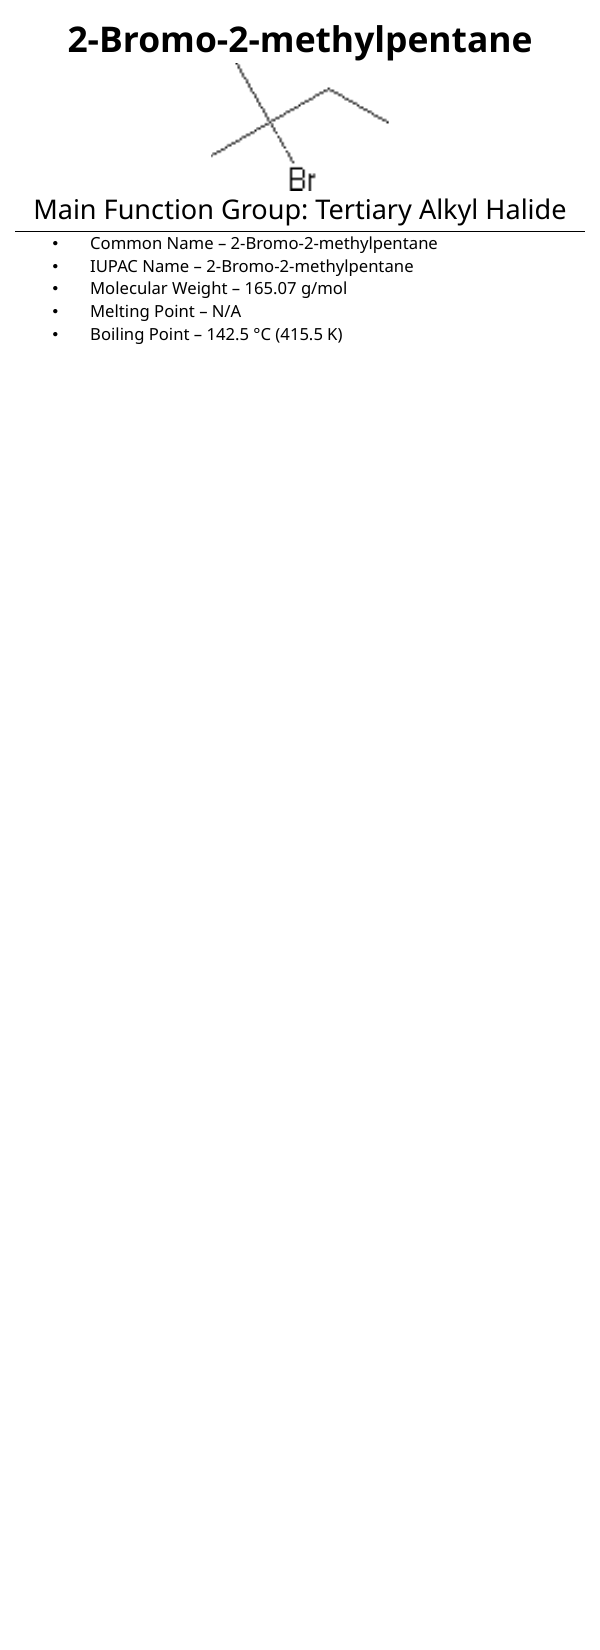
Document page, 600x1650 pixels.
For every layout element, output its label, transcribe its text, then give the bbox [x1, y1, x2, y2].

text 2-Bromo-2-methylpentane [15, 15, 585, 63]
text Main Function Group: Tertiary Alkyl Halide [15, 63, 585, 231]
picture [211, 63, 389, 191]
list Molecular Weight – 165.07 g/mol [52, 277, 585, 300]
list Melting Point – N/A [52, 300, 585, 322]
list Boiling Point – 142.5 °C (415.5 K) [52, 322, 585, 345]
list Common Name – 2-Bromo-2-methylpentane [52, 232, 585, 254]
list IUPAC Name – 2-Bromo-2-methylpentane [52, 254, 585, 277]
